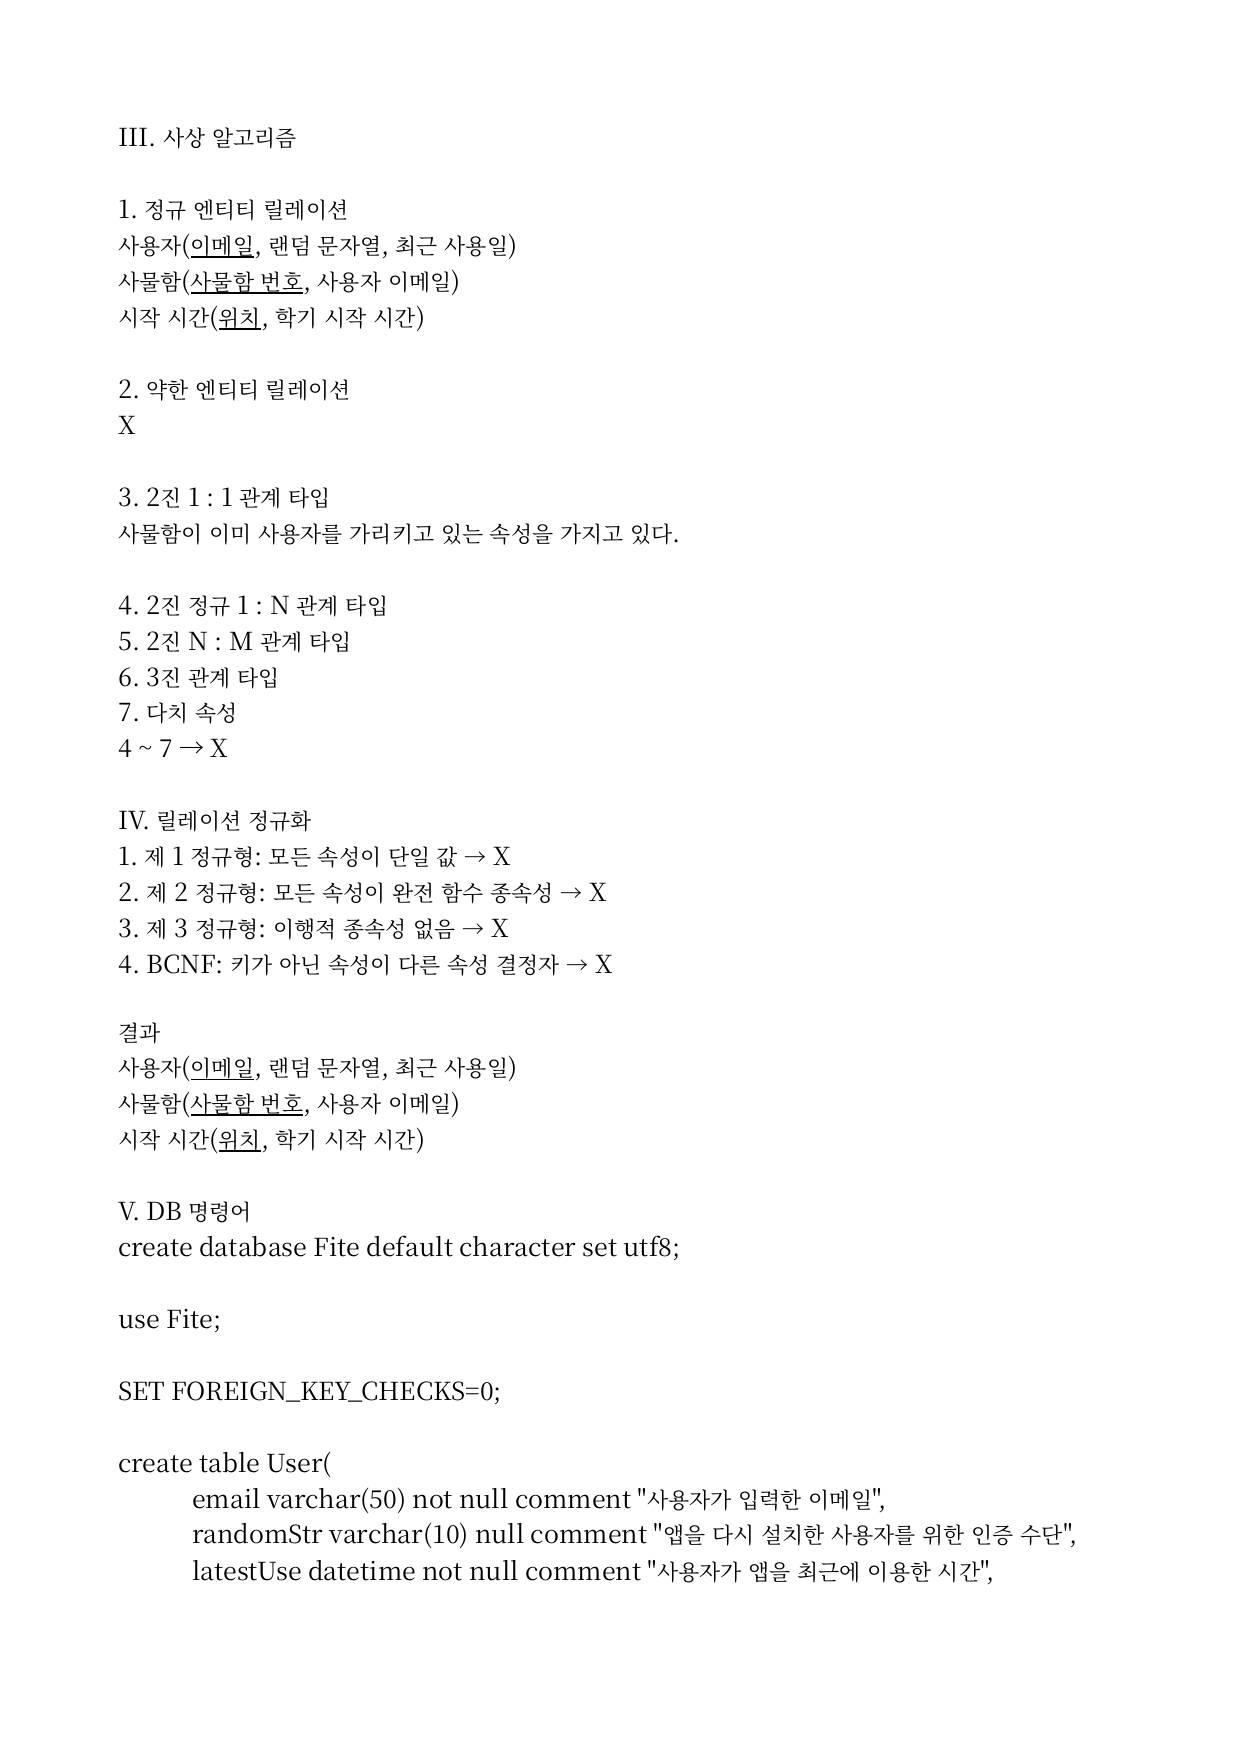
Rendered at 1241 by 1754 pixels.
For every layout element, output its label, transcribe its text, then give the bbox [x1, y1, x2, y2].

text 4 ~ 7 → X [118, 729, 1122, 765]
text V. DB 명령어 [118, 1192, 1122, 1228]
text 1. 정규 엔티티 릴레이션 [118, 190, 1122, 226]
text 5. 2진 N : M 관계 타입 [118, 621, 1122, 657]
text 1. 제 1 정규형: 모든 속성이 단일 값 → X [118, 837, 1122, 873]
text email varchar(50) not null comment "사용자가 입력한 이메일", [118, 1479, 1122, 1515]
text use Fite; [118, 1299, 1122, 1336]
text 사용자(이메일, 랜덤 문자열, 최근 사용일) [118, 1048, 1122, 1084]
text 7. 다치 속성 [118, 693, 1122, 729]
text 2. 제 2 정규형: 모든 속성이 완전 함수 종속성 → X [118, 873, 1122, 909]
text 사물함이 이미 사용자를 가리키고 있는 속성을 가지고 있다. [118, 513, 1122, 549]
text 사물함(사물함 번호, 사용자 이메일) [118, 262, 1122, 298]
text create table User( [118, 1443, 1122, 1479]
text 4. BCNF: 키가 아닌 속성이 다른 속성 결정자 → X [118, 945, 1122, 981]
text create database Fite default character set utf8; [118, 1228, 1122, 1264]
text 4. 2진 정규 1 : N 관계 타입 [118, 585, 1122, 621]
text 6. 3진 관계 타입 [118, 657, 1122, 693]
text III. 사상 알고리즘 [118, 118, 1122, 154]
text 3. 2진 1 : 1 관계 타입 [118, 477, 1122, 513]
text randomStr varchar(10) null comment "앱을 다시 설치한 사용자를 위한 인증 수단", [118, 1515, 1122, 1551]
text 시작 시간(위치, 학기 시작 시간) [118, 1120, 1122, 1156]
text latestUse datetime not null comment "사용자가 앱을 최근에 이용한 시간", [118, 1551, 1122, 1587]
text 2. 약한 엔티티 릴레이션 [118, 370, 1122, 406]
text 시작 시간(위치, 학기 시작 시간) [118, 298, 1122, 334]
text IV. 릴레이션 정규화 [118, 801, 1122, 837]
text 3. 제 3 정규형: 이행적 종속성 없음 → X [118, 909, 1122, 945]
text X [118, 406, 1122, 442]
text SET FOREIGN_KEY_CHECKS=0; [118, 1371, 1122, 1407]
text 사용자(이메일, 랜덤 문자열, 최근 사용일) [118, 226, 1122, 262]
text 사물함(사물함 번호, 사용자 이메일) [118, 1084, 1122, 1120]
text 결과 [118, 1017, 1122, 1048]
